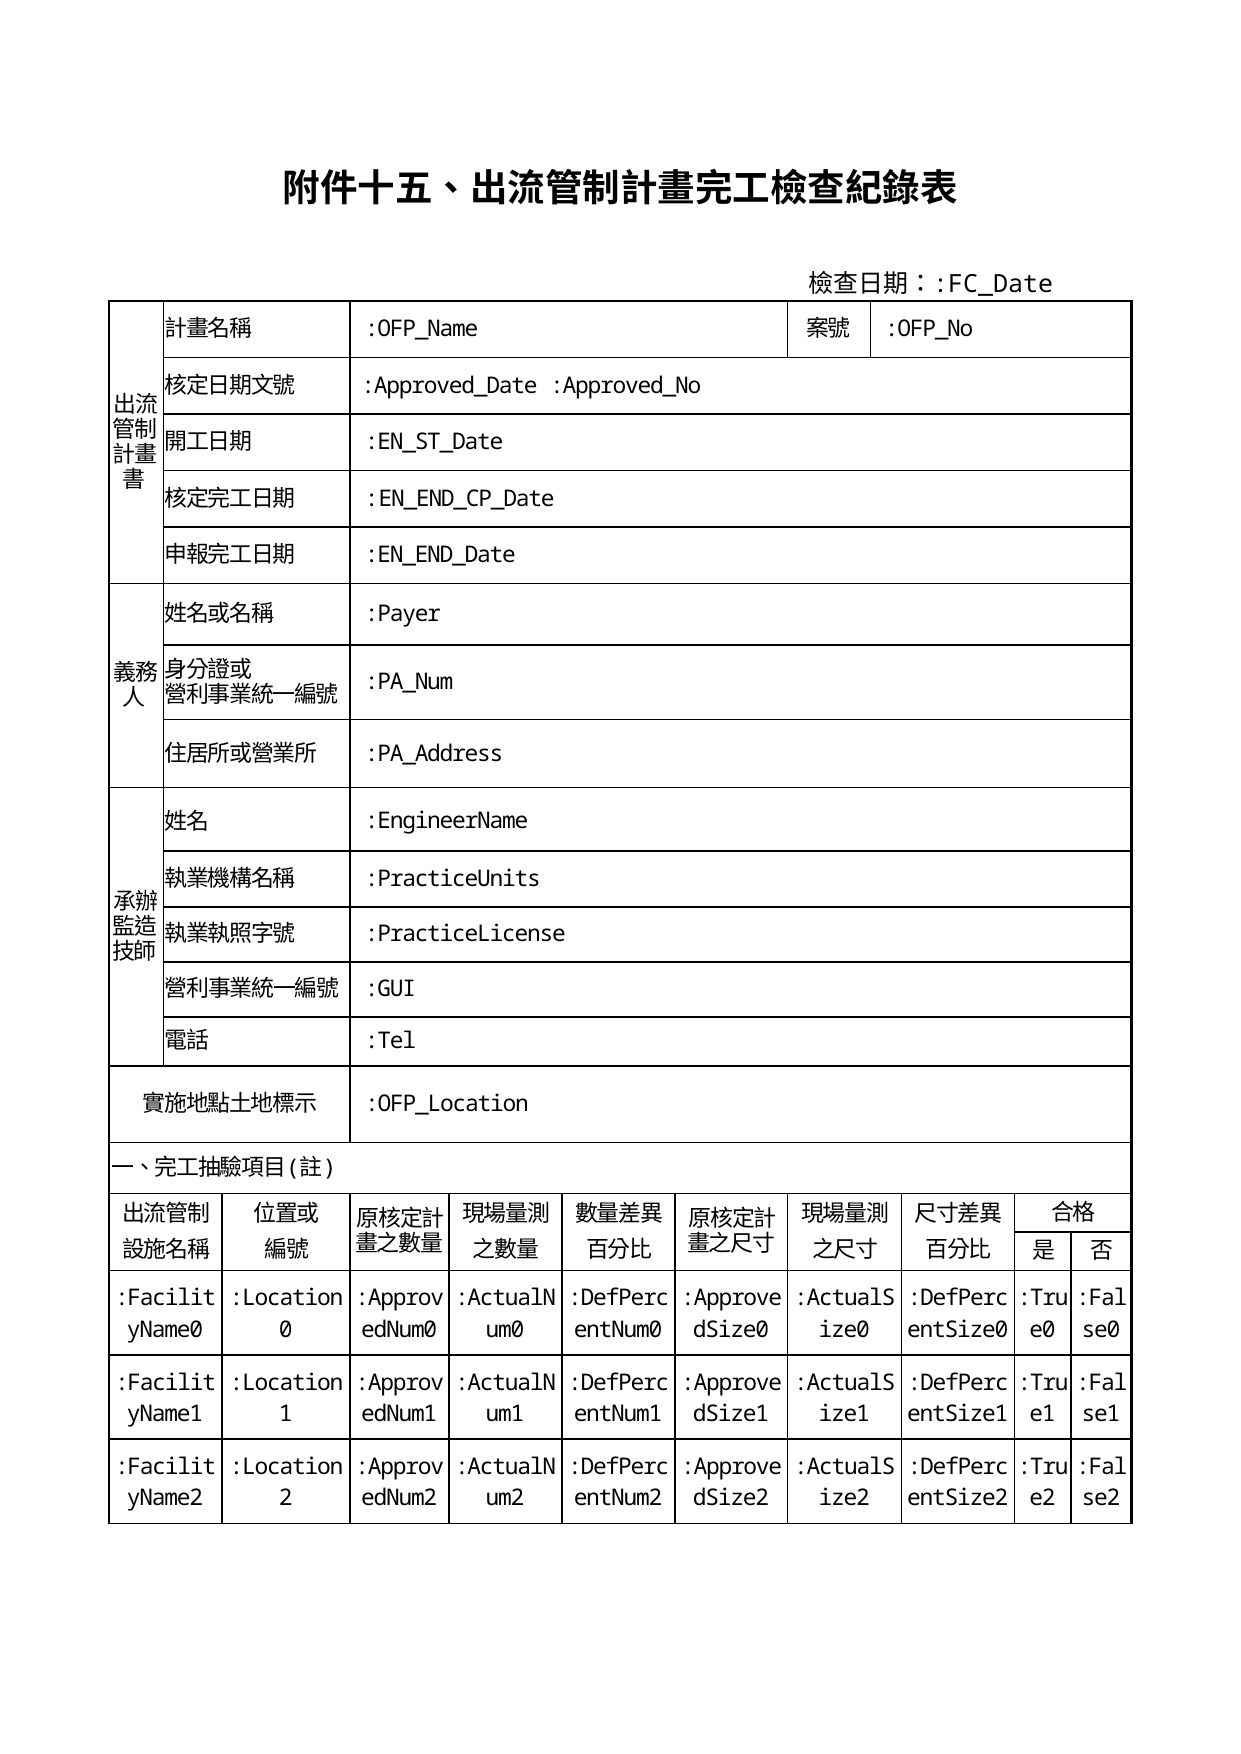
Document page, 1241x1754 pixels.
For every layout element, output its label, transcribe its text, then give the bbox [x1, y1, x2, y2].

table_cell 開工日期 [164, 415, 349, 469]
table_cell :ActualNum1 [450, 1356, 561, 1438]
table_cell :DefPercentSize0 [902, 1271, 1014, 1354]
table_cell 現場量測 之數量 [450, 1194, 561, 1269]
table_cell :ApprovedSize0 [676, 1271, 787, 1354]
table_cell 原核定計畫之數量 [351, 1194, 448, 1269]
table_cell :EN_END_CP_Date [351, 471, 1130, 526]
table_cell :FacilityName2 [110, 1440, 221, 1523]
table_cell :False1 [1072, 1356, 1130, 1438]
table_cell :Payer [351, 584, 1130, 644]
table_cell :Approved_Date :Approved_No [351, 358, 1130, 413]
table_cell :DefPercentNum0 [563, 1271, 674, 1354]
table_cell :ApprovedSize2 [676, 1440, 787, 1523]
table_cell 數量差異 百分比 [563, 1194, 674, 1269]
table_cell 承辦監造技師 [110, 788, 163, 1065]
table_cell 姓名或名稱 [164, 584, 349, 644]
table_cell 現場量測 之尺寸 [788, 1194, 901, 1269]
table_cell 出流管制 設施名稱 [110, 1194, 221, 1269]
table_cell 核定日期文號 [164, 358, 349, 413]
table_cell :ApprovedSize1 [676, 1356, 787, 1438]
table_cell :ApprovedNum2 [351, 1440, 448, 1523]
table_cell 核定完工日期 [164, 471, 349, 526]
table_cell 合格 [1015, 1194, 1130, 1231]
table_cell 否 [1072, 1233, 1130, 1269]
table_cell :True1 [1015, 1356, 1070, 1438]
table_cell :ApprovedNum0 [351, 1271, 448, 1354]
table_cell :DefPercentSize2 [902, 1440, 1014, 1523]
table_cell :Tel [351, 1018, 1130, 1065]
table_cell 電話 [164, 1018, 349, 1065]
table_header 計畫名稱 [164, 302, 349, 356]
table_header 出流管制計畫書 [110, 302, 163, 583]
table_cell :True0 [1015, 1271, 1070, 1354]
table_cell :Location2 [223, 1440, 349, 1523]
table_cell 營利事業統一編號 [164, 963, 349, 1016]
table_cell :ActualSize2 [788, 1440, 901, 1523]
table_cell :FacilityName1 [110, 1356, 221, 1438]
table_cell :EN_END_Date [351, 528, 1130, 583]
table_cell 尺寸差異 百分比 [902, 1194, 1014, 1269]
table_cell :FacilityName0 [110, 1271, 221, 1354]
table_cell :EN_ST_Date [351, 415, 1130, 469]
table_header :OFP_No [871, 302, 1130, 356]
table_cell 原核定計畫之尺寸 [676, 1194, 787, 1269]
table_cell 身分證或 營利事業統一編號 [164, 646, 349, 719]
table_cell :Location1 [223, 1356, 349, 1438]
table_cell :PracticeUnits [351, 852, 1130, 906]
table_cell :DefPercentNum2 [563, 1440, 674, 1523]
table_cell 位置或 編號 [223, 1194, 349, 1269]
table_cell :False2 [1072, 1440, 1130, 1523]
table_cell :ActualSize1 [788, 1356, 901, 1438]
table_cell 一、完工抽驗項目(註) [110, 1143, 1130, 1193]
table_cell :ActualSize0 [788, 1271, 901, 1354]
table_cell 執業執照字號 [164, 908, 349, 961]
text 附件十五、出流管制計畫完工檢查紀錄表 [187, 158, 1053, 212]
table_cell :True2 [1015, 1440, 1070, 1523]
table_cell :DefPercentSize1 [902, 1356, 1014, 1438]
table_cell 是 [1015, 1233, 1070, 1269]
table_cell :PA_Num [351, 646, 1130, 719]
table_cell :ActualNum2 [450, 1440, 561, 1523]
table_cell :DefPercentNum1 [563, 1356, 674, 1438]
table_cell 姓名 [164, 788, 349, 850]
table_header :OFP_Name [351, 302, 787, 356]
table_cell 申報完工日期 [164, 528, 349, 583]
table_cell :ApprovedNum1 [351, 1356, 448, 1438]
table_cell 執業機構名稱 [164, 852, 349, 906]
table_cell :ActualNum0 [450, 1271, 561, 1354]
table_cell 義務人 [110, 584, 163, 787]
table_cell :Location0 [223, 1271, 349, 1354]
table_cell :GUI [351, 963, 1130, 1016]
text 檢查日期：:FC_Date [187, 263, 1053, 300]
table_header 案號 [788, 302, 870, 356]
table_cell :False0 [1072, 1271, 1130, 1354]
table_cell :EngineerName [351, 788, 1130, 850]
table_cell :PracticeLicense [351, 908, 1130, 961]
table_cell :OFP_Location [351, 1067, 1130, 1142]
table_cell 住居所或營業所 [164, 720, 349, 787]
table_cell 實施地點土地標示 [110, 1067, 349, 1142]
table_cell :PA_Address [351, 720, 1130, 787]
